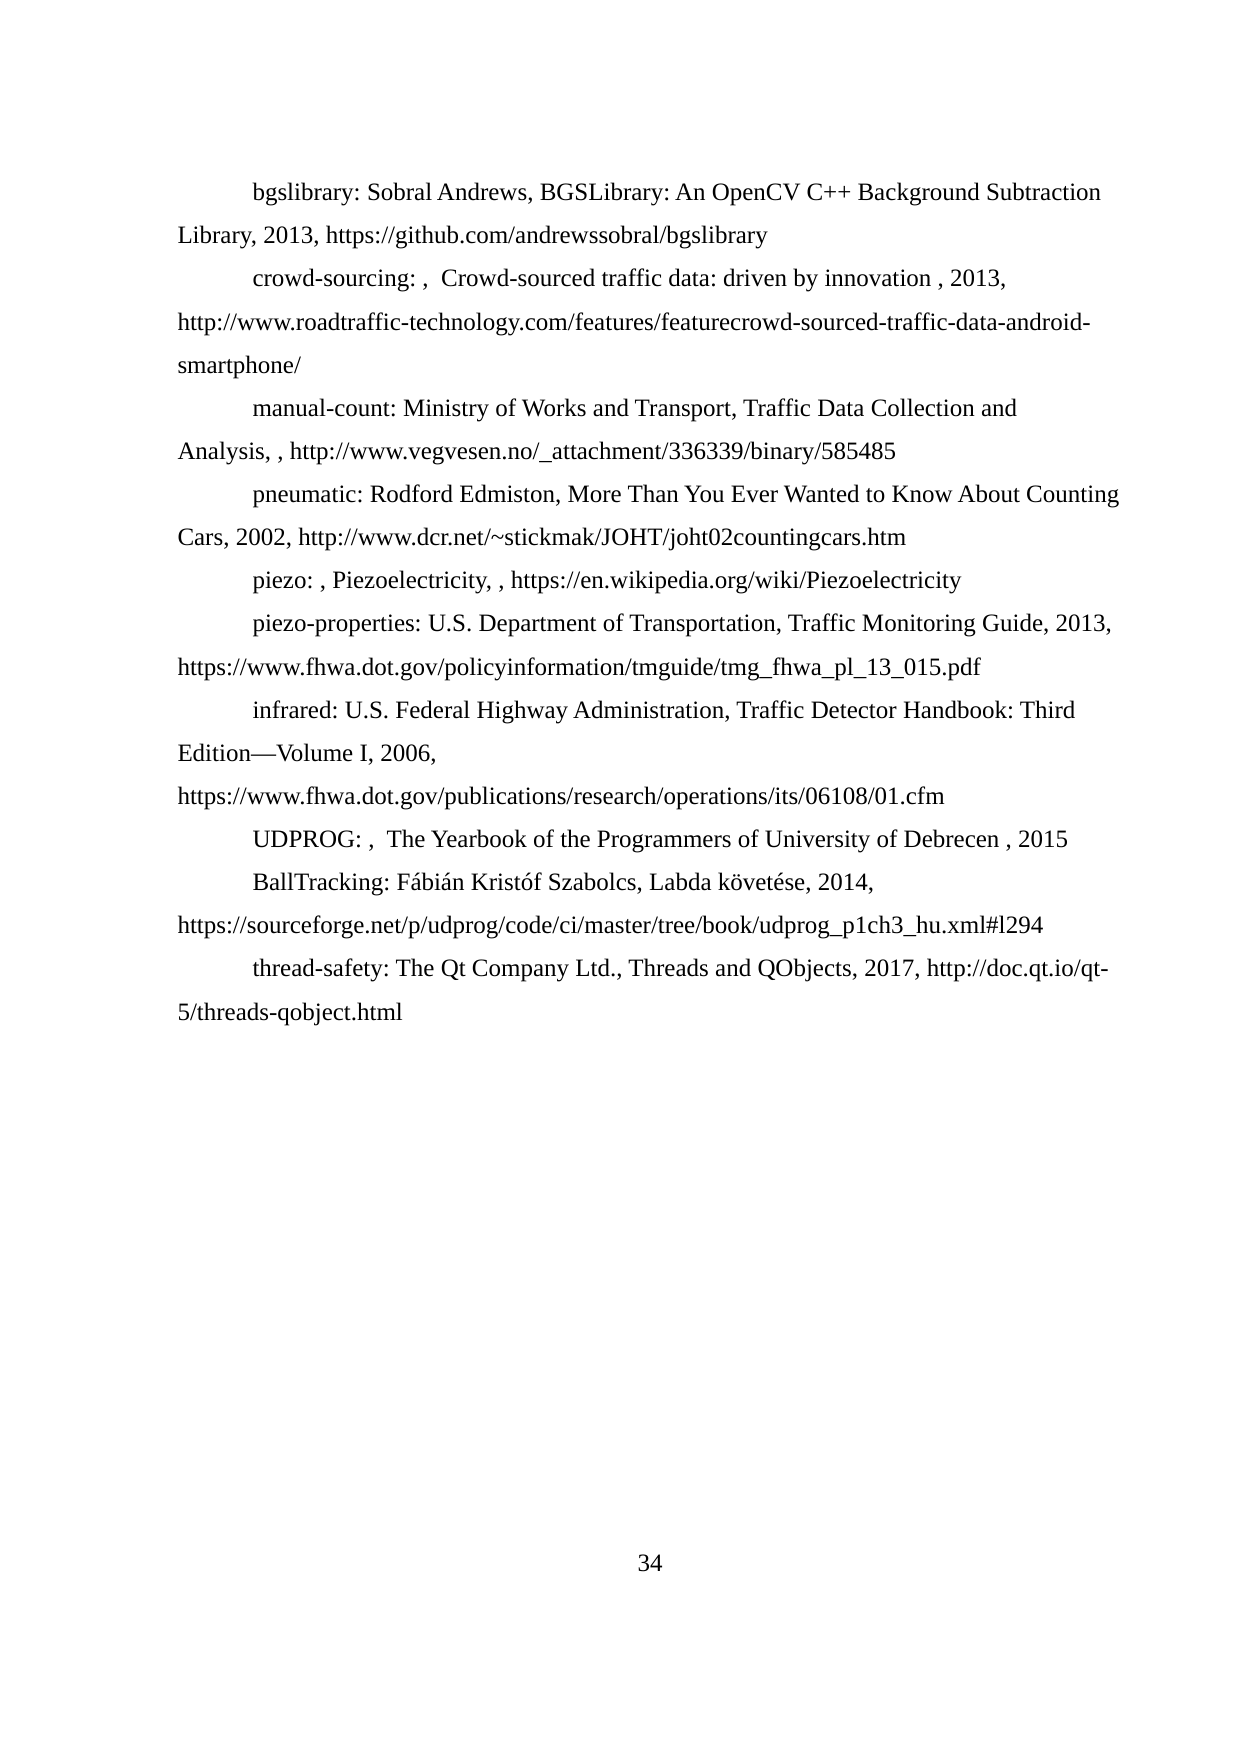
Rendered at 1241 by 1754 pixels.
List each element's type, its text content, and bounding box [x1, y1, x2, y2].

text crowd-sourcing: , Crowd-sourced traffic data: driven by innovation , 2013, http://www.roadtraffic-technology.com/features/featurecrowd-sourced-traffic-data-android-smartphone/ [177, 263, 1122, 378]
text BallTracking: Fábián Kristóf Szabolcs, Labda követése, 2014, https://sourceforge.net/p/udprog/code/ci/master/tree/book/udprog_p1ch3_hu.xml#l294 [177, 867, 1122, 939]
text thread-safety: The Qt Company Ltd., Threads and QObjects, 2017, http://doc.qt.io/qt-5/threads-qobject.html [177, 953, 1122, 1025]
text bgslibrary: Sobral Andrews, BGSLibrary: An OpenCV C++ Background Subtraction Library, 2013, https://github.com/andrewssobral/bgslibrary [177, 177, 1122, 249]
text infrared: U.S. Federal Highway Administration, Traffic Detector Handbook: Third Edition—Volume I, 2006, https://www.fhwa.dot.gov/publications/research/operations/its/06108/01.cfm [177, 695, 1122, 810]
text manual-count: Ministry of Works and Transport, Traffic Data Collection and Analysis, , http://www.vegvesen.no/_attachment/336339/binary/585485 [177, 393, 1122, 465]
text piezo: , Piezoelectricity, , https://en.wikipedia.org/wiki/Piezoelectricity [177, 565, 1122, 594]
text UDPROG: , The Yearbook of the Programmers of University of Debrecen , 2015 [177, 824, 1122, 853]
text pneumatic: Rodford Edmiston, More Than You Ever Wanted to Know About Counting Cars, 2002, http://www.dcr.net/~stickmak/JOHT/joht02countingcars.htm [177, 479, 1122, 551]
text piezo-properties: U.S. Department of Transportation, Traffic Monitoring Guide, 2013, https://www.fhwa.dot.gov/policyinformation/tmguide/tmg_fhwa_pl_13_015.pdf [177, 608, 1122, 680]
